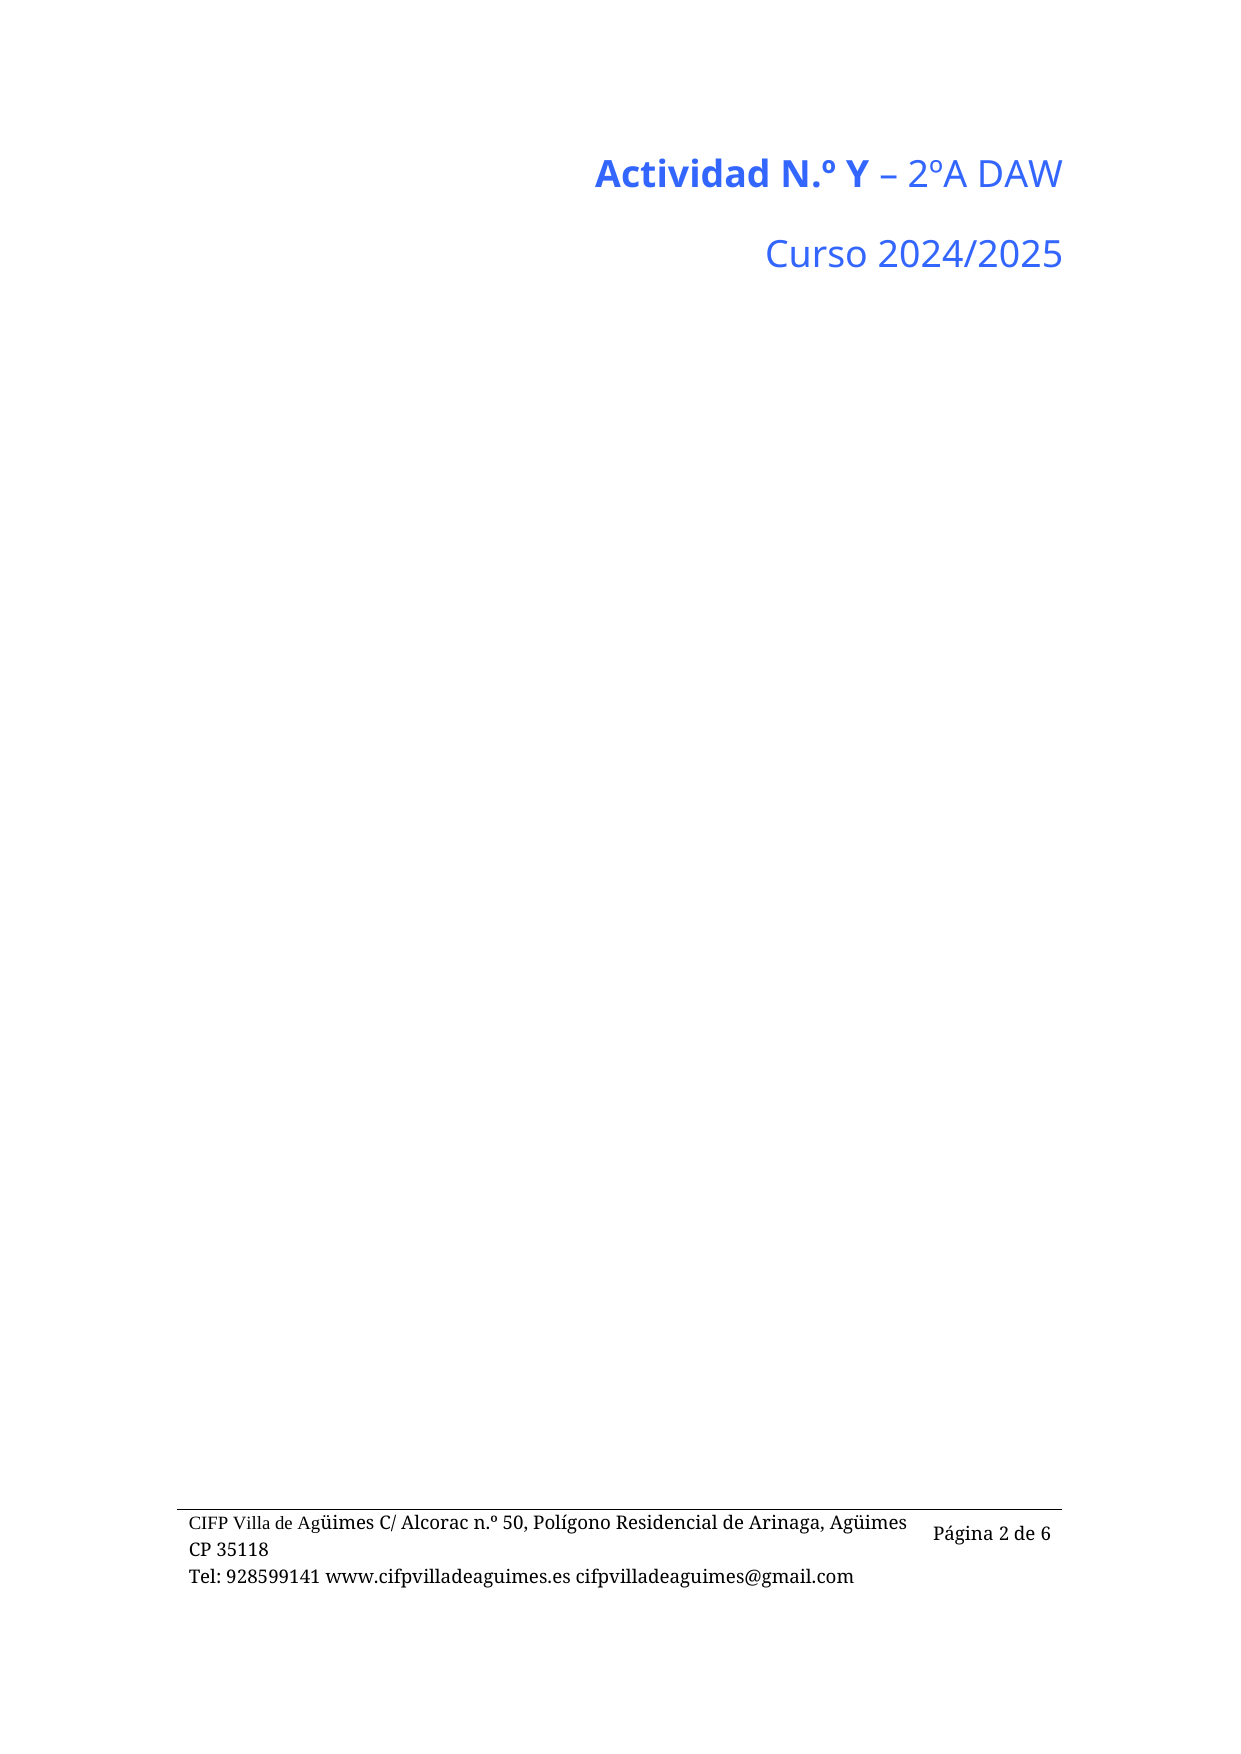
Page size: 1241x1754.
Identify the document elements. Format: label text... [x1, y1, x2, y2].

text Actividad N.º Y – 2ºA DAW [177, 148, 1063, 199]
text Curso 2024/2025 [177, 227, 1063, 278]
